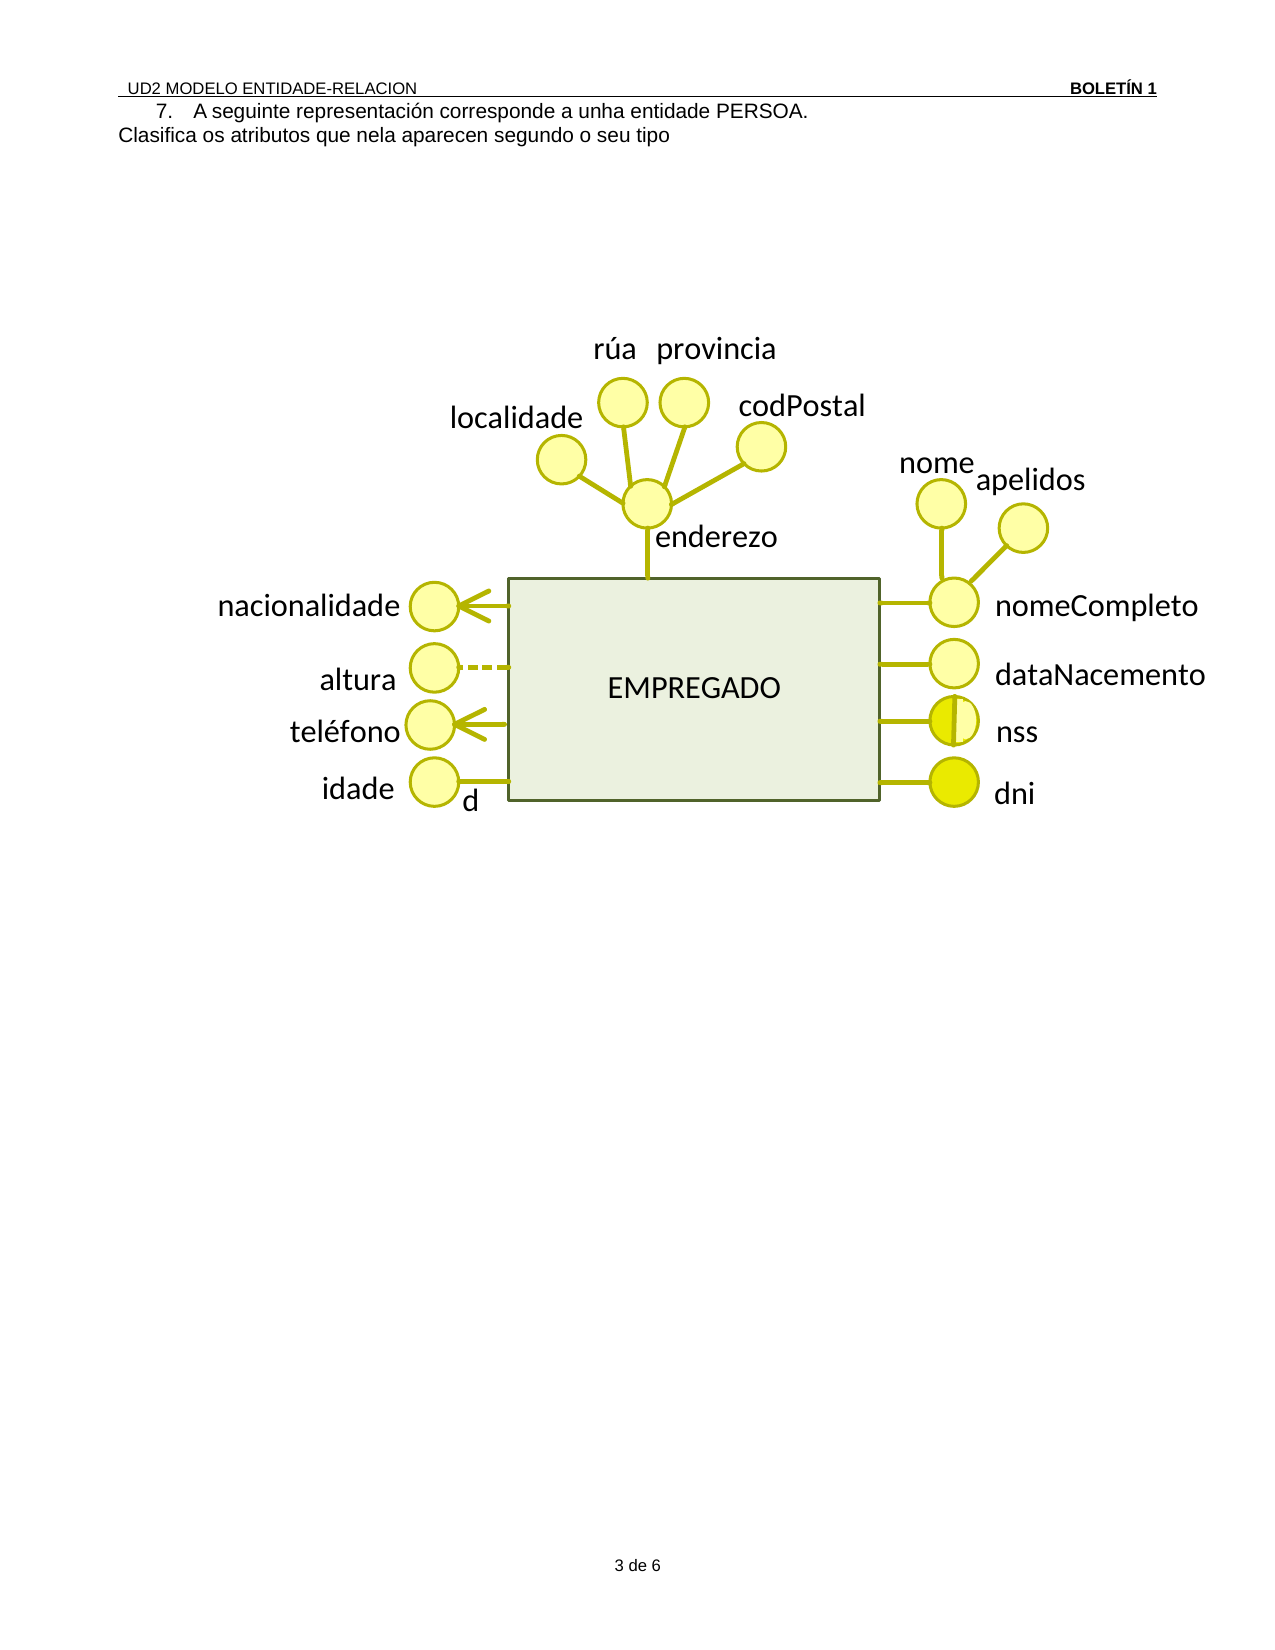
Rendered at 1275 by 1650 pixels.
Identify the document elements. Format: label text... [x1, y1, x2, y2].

list A seguinte representación corresponde a unha entidade PERSOA. [156, 99, 1176, 123]
text Clasifica os atributos que nela aparecen segundo o seu tipo [118, 123, 1176, 147]
